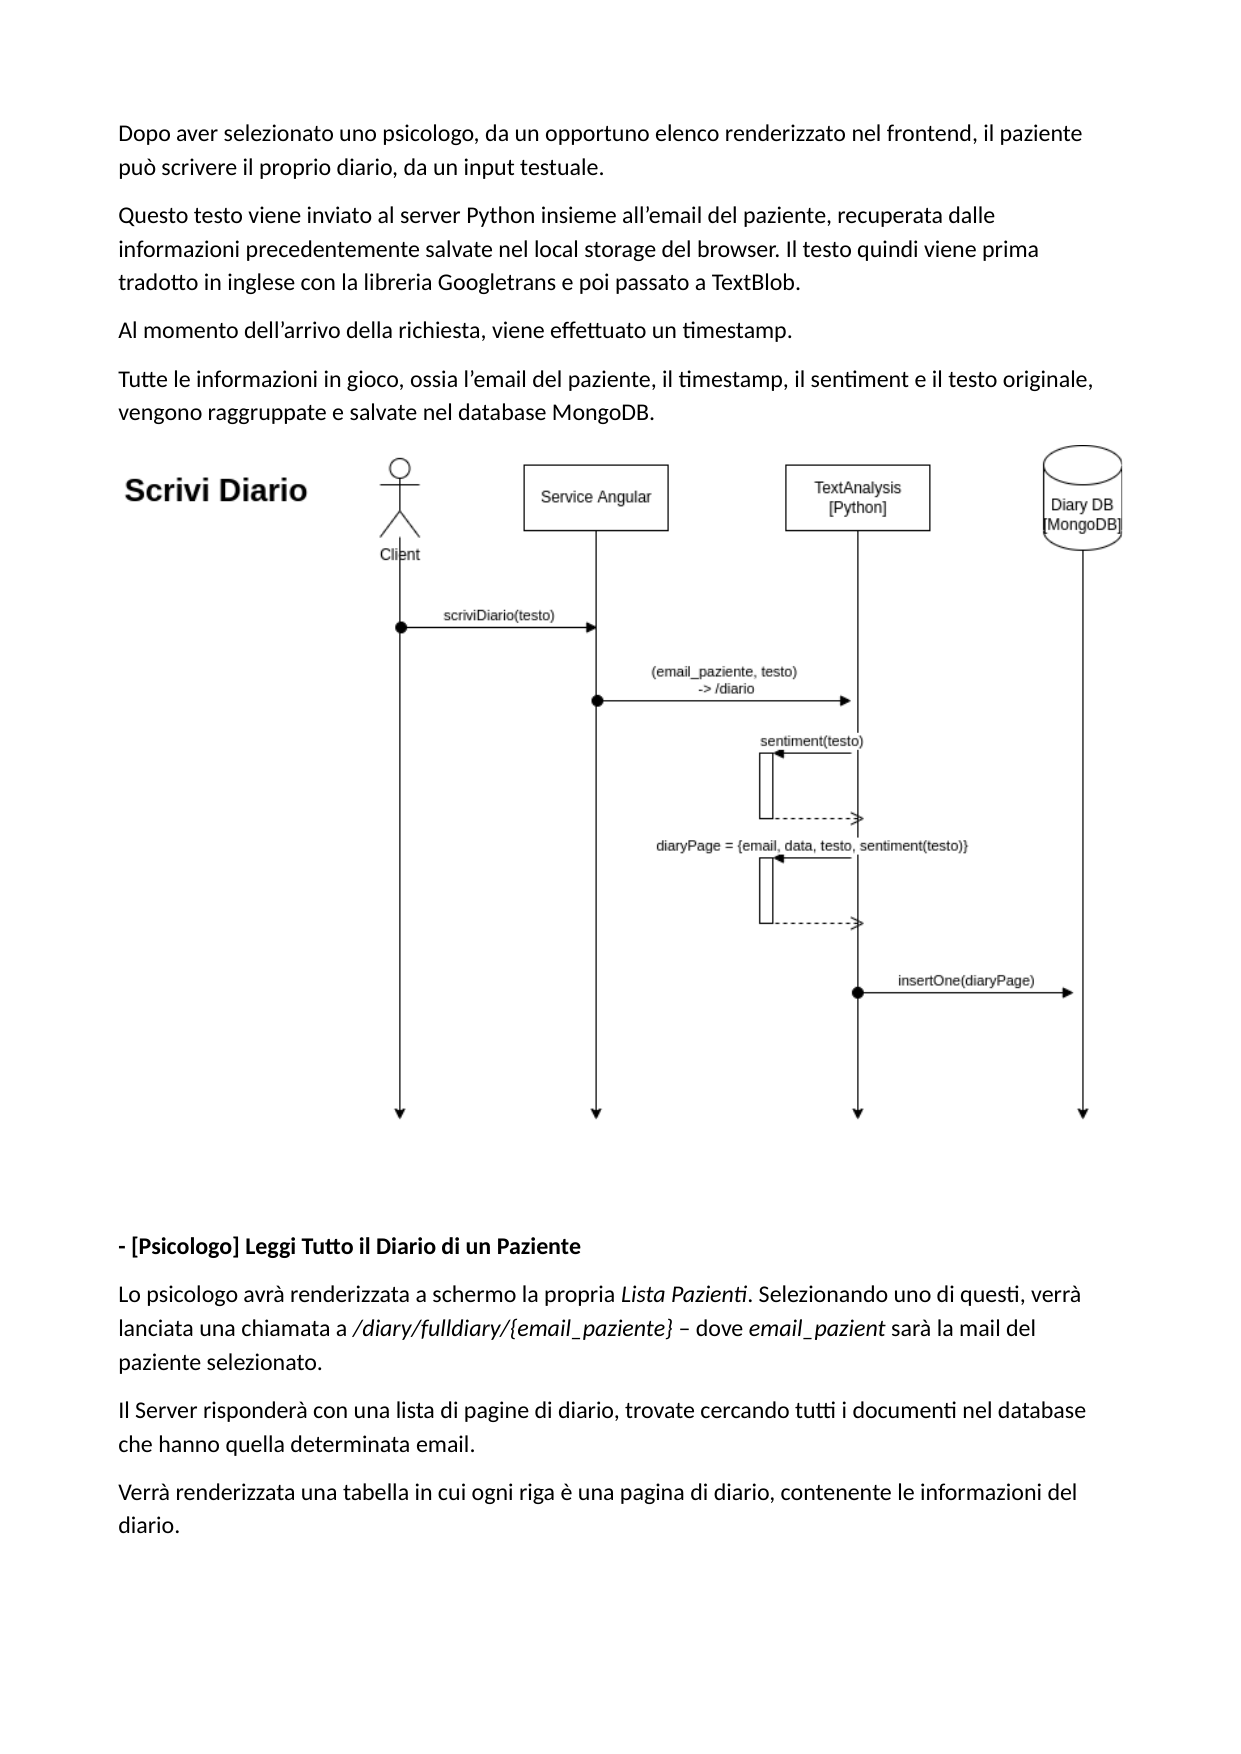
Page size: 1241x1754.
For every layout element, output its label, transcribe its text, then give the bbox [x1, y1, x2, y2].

text Dopo aver selezionato uno psicologo, da un opportuno elenco renderizzato nel frontend, il paziente può scrivere il proprio diario, da un input testuale. [118, 118, 1122, 181]
text Questo testo viene inviato al server Python insieme all’email del paziente, recuperata dalle informazioni precedentemente salvate nel local storage del browser. Il testo quindi viene prima tradotto in inglese con la libreria Googletrans e poi passato a TextBlob. [118, 200, 1122, 297]
text Il Server risponderà con una lista di pagine di diario, trovate cercando tutti i documenti nel database che hanno quella determinata email. [118, 1395, 1122, 1458]
text Verrà renderizzata una tabella in cui ogni riga è una pagina di diario, contenente le informazioni del diario. [118, 1477, 1122, 1540]
picture [118, 445, 1123, 1131]
text Lo psicologo avrà renderizzata a schermo la propria Lista Pazienti. Selezionando uno di questi, verrà lanciata una chiamata a /diary/fulldiary/{email_paziente} – dove email_pazient sarà la mail del paziente selezionato. [118, 1279, 1122, 1376]
text Al momento dell’arrivo della richiesta, viene effettuato un timestamp. [118, 316, 1122, 345]
text Tutte le informazioni in gioco, ossia l’email del paziente, il timestamp, il sentiment e il testo originale, vengono raggruppate e salvate nel database MongoDB. [118, 364, 1122, 427]
text - [Psicologo] Leggi Tutto il Diario di un Paziente [118, 1231, 1122, 1261]
